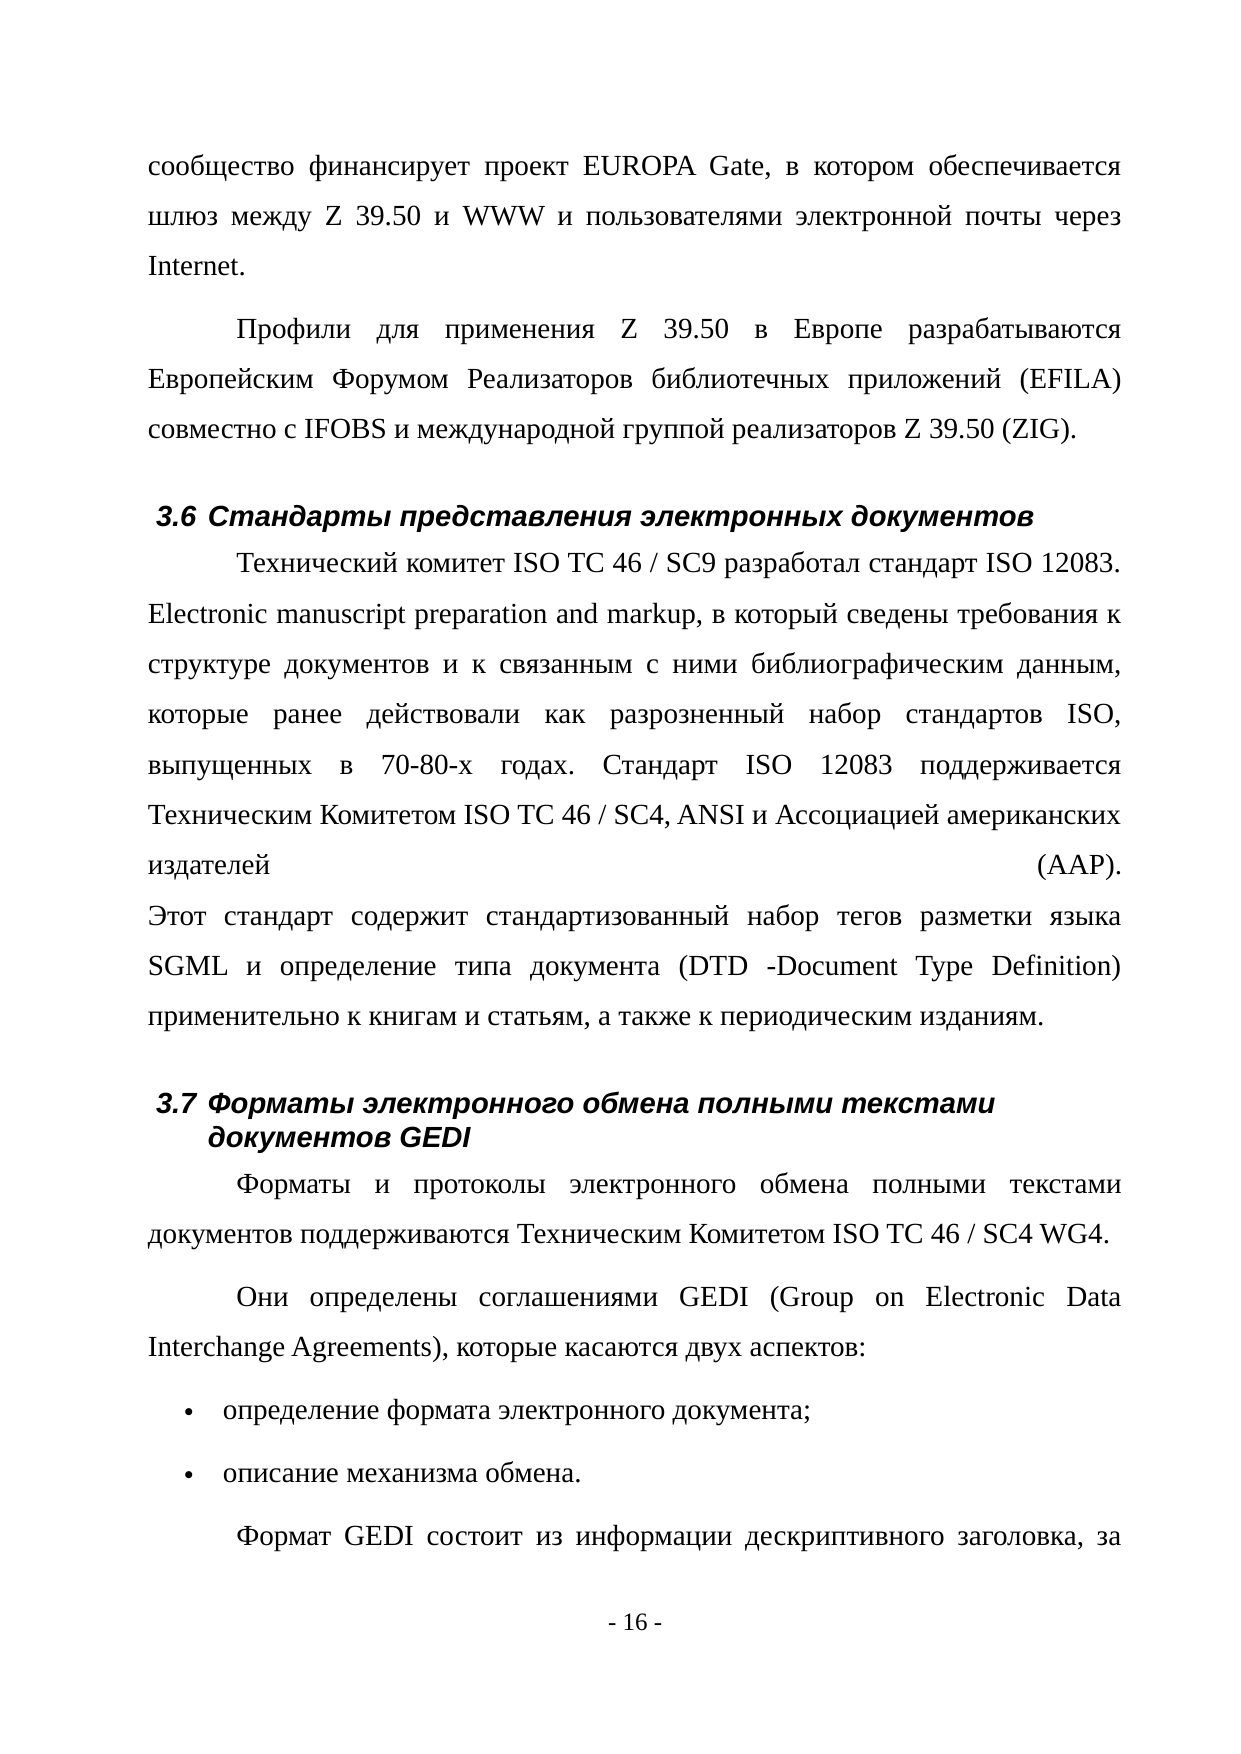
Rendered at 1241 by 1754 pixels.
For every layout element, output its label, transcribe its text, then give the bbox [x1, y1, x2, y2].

list определение формата электронного документа; [185, 1392, 1122, 1426]
text сообщество финансирует проект EUROPA Gate, в котором обеспечивается шлюз между Z 39.50 и WWW и пользователями электронной почты через Internet. [148, 148, 1122, 282]
list описание механизма обмена. [185, 1455, 1122, 1488]
subtitle Стандарты представления электронных документов [148, 499, 1122, 533]
text Профили для применения Z 39.50 в Европе разрабатываются Европейским Форумом Реализаторов библиотечных приложений (EFILA) совместно с IFOBS и международной группой реализаторов Z 39.50 (ZIG). [148, 311, 1122, 445]
text Технический комитет ISO TC 46 / SC9 разработал стандарт ISO 12083. Electronic manuscript preparation and markup, в который сведены требования к структуре документов и к связанным с ними библиографическим данным, которые ранее действовали как разрозненный набор стандартов ISO, выпущенных в 70-80-х годах. Стандарт ISO 12083 поддерживается Техническим Комитетом ISO TC 46 / SC4, ANSI и Ассоциацией американских издателей (AAP). Этот стандарт содержит стандартизованный набор тегов разметки языка SGML и определение типа документа (DTD -Document Type Definition) применительно к книгам и статьям, а также к периодическим изданиям. [148, 546, 1122, 1032]
subtitle Форматы электронного обмена полными текстами документов GEDI [148, 1086, 1122, 1153]
text Они определены соглашениями GEDI (Group on Electronic Data Interchange Agreements), которые касаются двух аспектов: [148, 1279, 1122, 1363]
text Формат GEDI состоит из информации дескриптивного заголовка, за [148, 1518, 1122, 1551]
text Форматы и протоколы электронного обмена полными текстами документов поддерживаются Техническим Комитетом ISO TC 46 / SC4 WG4. [148, 1166, 1122, 1249]
